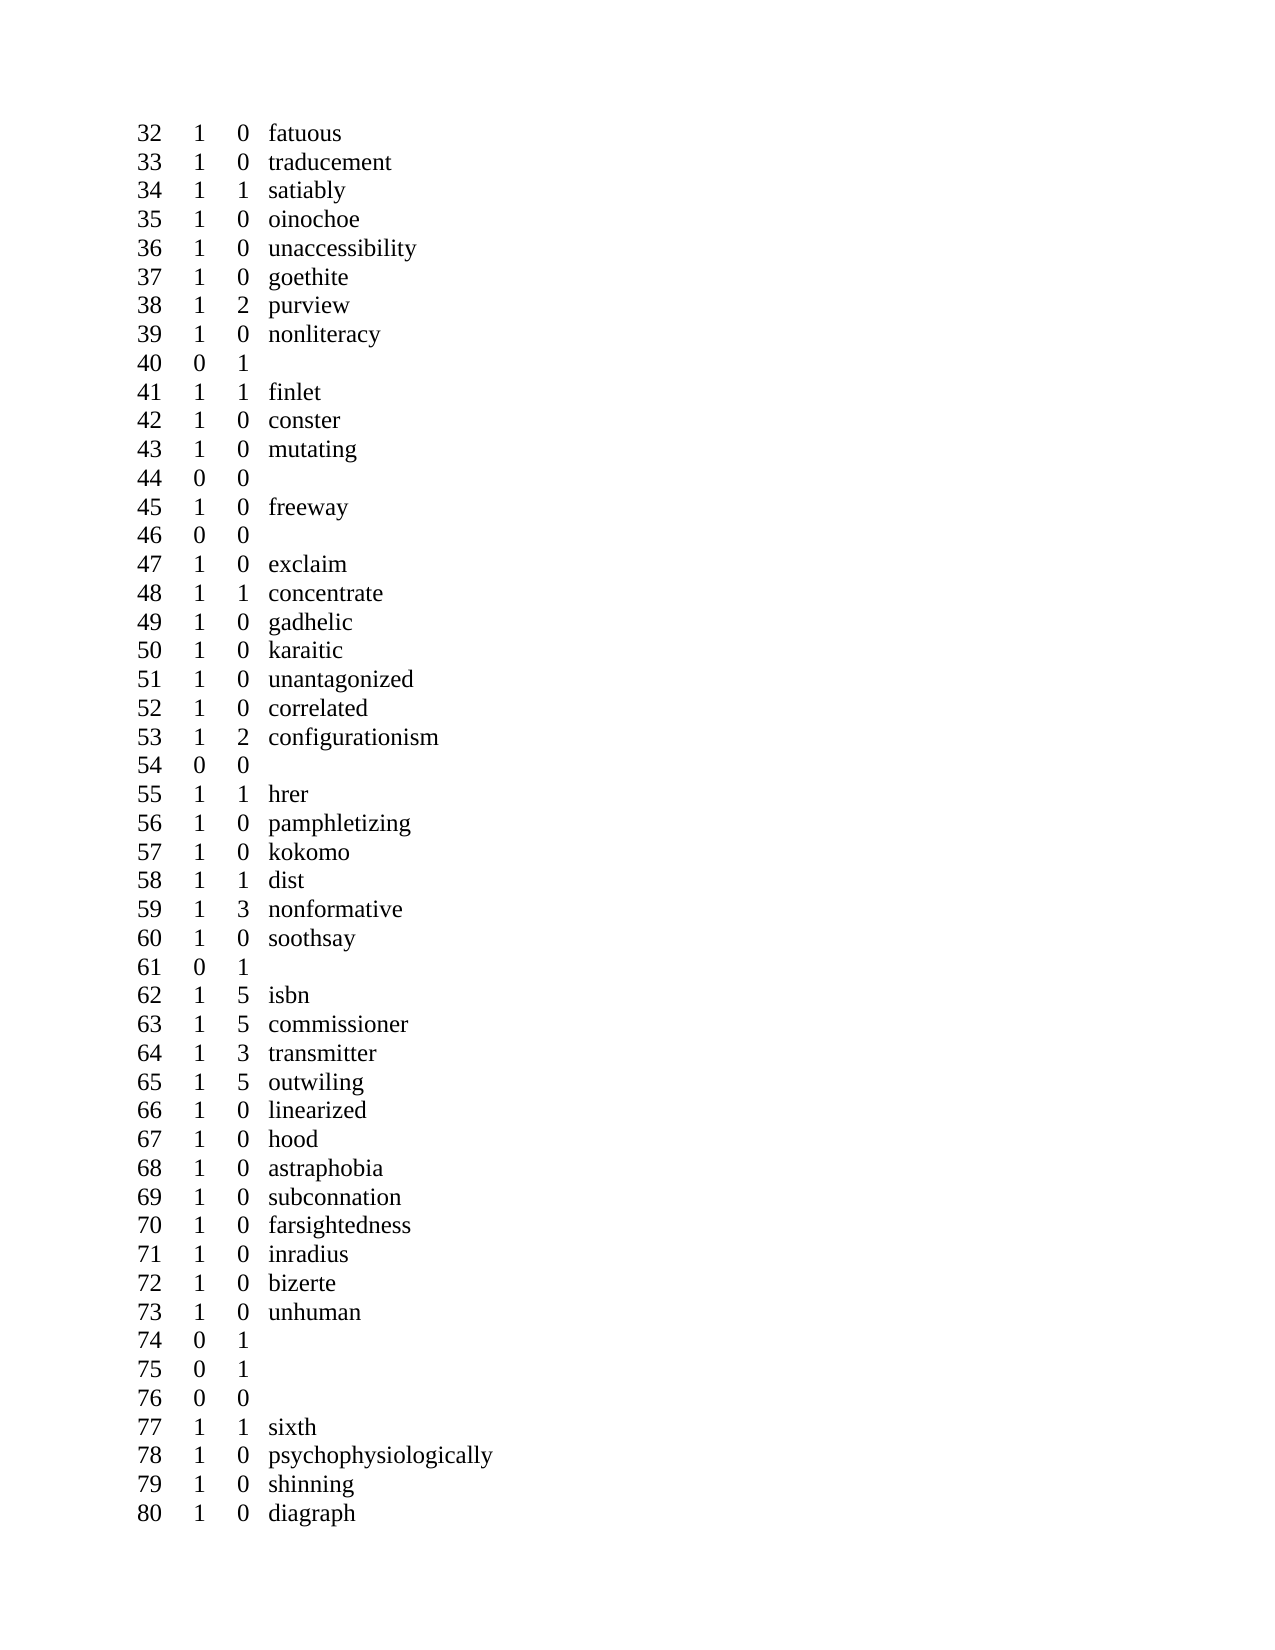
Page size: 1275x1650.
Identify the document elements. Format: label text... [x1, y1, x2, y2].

text 38 1 2 purview [118, 291, 1157, 319]
text 54 0 0 [118, 751, 1157, 779]
text 42 1 0 conster [118, 406, 1157, 434]
text 48 1 1 concentrate [118, 578, 1157, 607]
text 32 1 0 fatuous [118, 118, 1157, 147]
text 72 1 0 bizerte [118, 1268, 1157, 1297]
text 56 1 0 pamphletizing [118, 808, 1157, 837]
text 55 1 1 hrer [118, 779, 1157, 808]
text 41 1 1 finlet [118, 377, 1157, 406]
text 69 1 0 subconnation [118, 1182, 1157, 1211]
text 76 0 0 [118, 1383, 1157, 1412]
text 60 1 0 soothsay [118, 923, 1157, 952]
text 45 1 0 freeway [118, 492, 1157, 521]
text 68 1 0 astraphobia [118, 1153, 1157, 1182]
text 58 1 1 dist [118, 866, 1157, 894]
text 64 1 3 transmitter [118, 1038, 1157, 1067]
text 70 1 0 farsightedness [118, 1211, 1157, 1239]
text 66 1 0 linearized [118, 1096, 1157, 1124]
text 33 1 0 traducement [118, 147, 1157, 176]
text 59 1 3 nonformative [118, 894, 1157, 923]
text 65 1 5 outwiling [118, 1067, 1157, 1096]
text 43 1 0 mutating [118, 434, 1157, 463]
text 77 1 1 sixth [118, 1412, 1157, 1441]
text 74 0 1 [118, 1326, 1157, 1354]
text 67 1 0 hood [118, 1124, 1157, 1153]
text 79 1 0 shinning [118, 1469, 1157, 1498]
text 78 1 0 psychophysiologically [118, 1441, 1157, 1469]
text 80 1 0 diagraph [118, 1498, 1157, 1527]
text 75 0 1 [118, 1354, 1157, 1383]
text 49 1 0 gadhelic [118, 607, 1157, 636]
text 62 1 5 isbn [118, 981, 1157, 1009]
text 44 0 0 [118, 463, 1157, 492]
text 50 1 0 karaitic [118, 636, 1157, 664]
text 47 1 0 exclaim [118, 549, 1157, 578]
text 35 1 0 oinochoe [118, 204, 1157, 233]
text 73 1 0 unhuman [118, 1297, 1157, 1326]
text 57 1 0 kokomo [118, 837, 1157, 866]
text 52 1 0 correlated [118, 693, 1157, 722]
text 39 1 0 nonliteracy [118, 319, 1157, 348]
text 63 1 5 commissioner [118, 1009, 1157, 1038]
text 71 1 0 inradius [118, 1239, 1157, 1268]
text 51 1 0 unantagonized [118, 664, 1157, 693]
text 61 0 1 [118, 952, 1157, 981]
text 36 1 0 unaccessibility [118, 233, 1157, 262]
text 46 0 0 [118, 521, 1157, 549]
text 53 1 2 configurationism [118, 722, 1157, 751]
text 34 1 1 satiably [118, 176, 1157, 204]
text 40 0 1 [118, 348, 1157, 377]
text 37 1 0 goethite [118, 262, 1157, 291]
